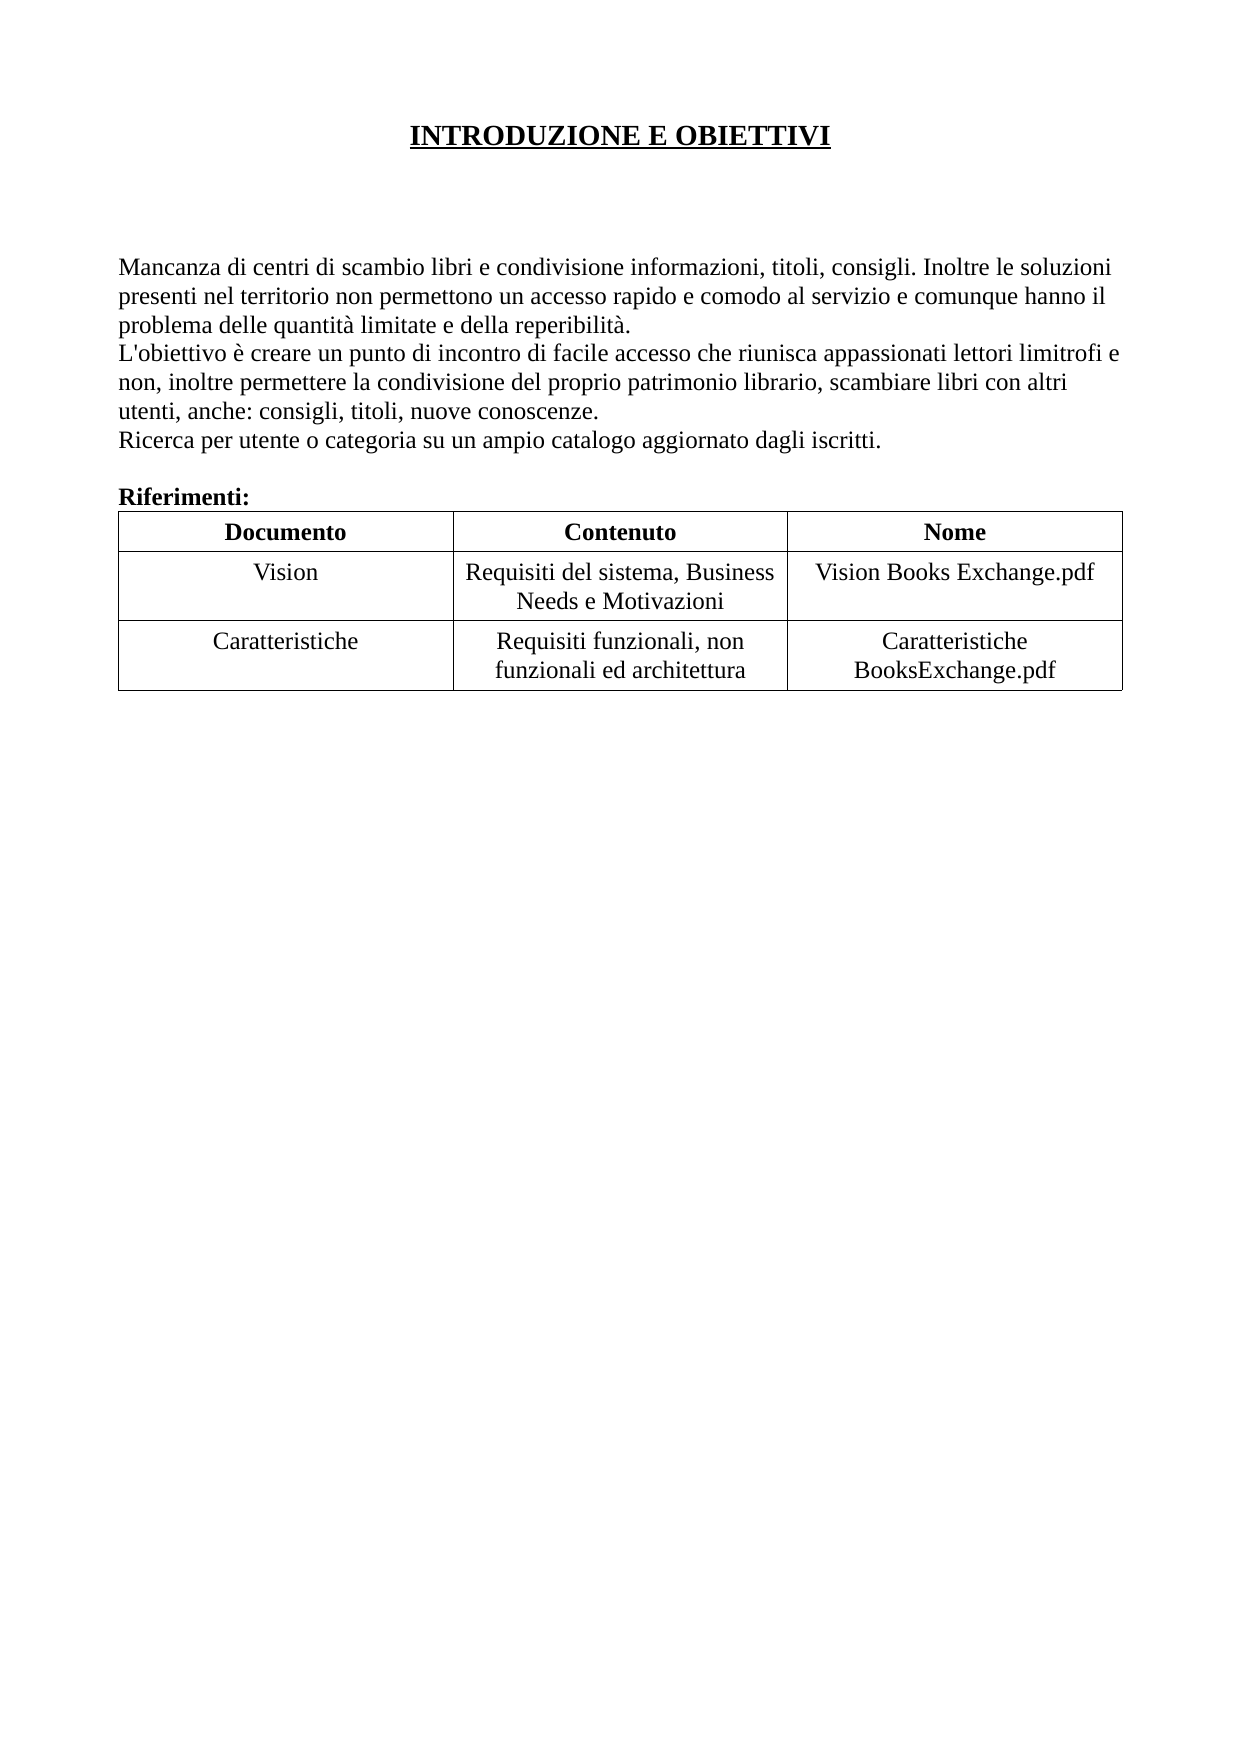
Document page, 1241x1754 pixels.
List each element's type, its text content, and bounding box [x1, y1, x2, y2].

table_cell Requisiti funzionali, non funzionali ed architettura [454, 621, 787, 689]
text Ricerca per utente o categoria su un ampio catalogo aggiornato dagli iscritti. [118, 425, 1122, 453]
table_cell Caratteristiche BooksExchange.pdf [788, 621, 1122, 689]
table_cell Vision [119, 552, 453, 620]
table_cell Caratteristiche [119, 621, 453, 689]
table_cell Requisiti del sistema, Business Needs e Motivazioni [454, 552, 787, 620]
table_header Contenuto [454, 512, 787, 551]
table_header Documento [119, 512, 453, 551]
text L'obiettivo è creare un punto di incontro di facile accesso che riunisca appassionati lettori limitrofi e non, inoltre permettere la condivisione del proprio patrimonio librario, scambiare libri con altri utenti, anche: consigli, titoli, nuove conoscenze. [118, 338, 1122, 425]
table_cell Vision Books Exchange.pdf [788, 552, 1122, 620]
table_header Nome [788, 512, 1122, 551]
text Mancanza di centri di scambio libri e condivisione informazioni, titoli, consigli. Inoltre le soluzioni presenti nel territorio non permettono un accesso rapido e comodo al servizio e comunque hanno il problema delle quantità limitate e della reperibilità. [118, 252, 1122, 338]
text INTRODUZIONE E OBIETTIVI [118, 118, 1122, 152]
text Riferimenti: [118, 482, 1122, 511]
